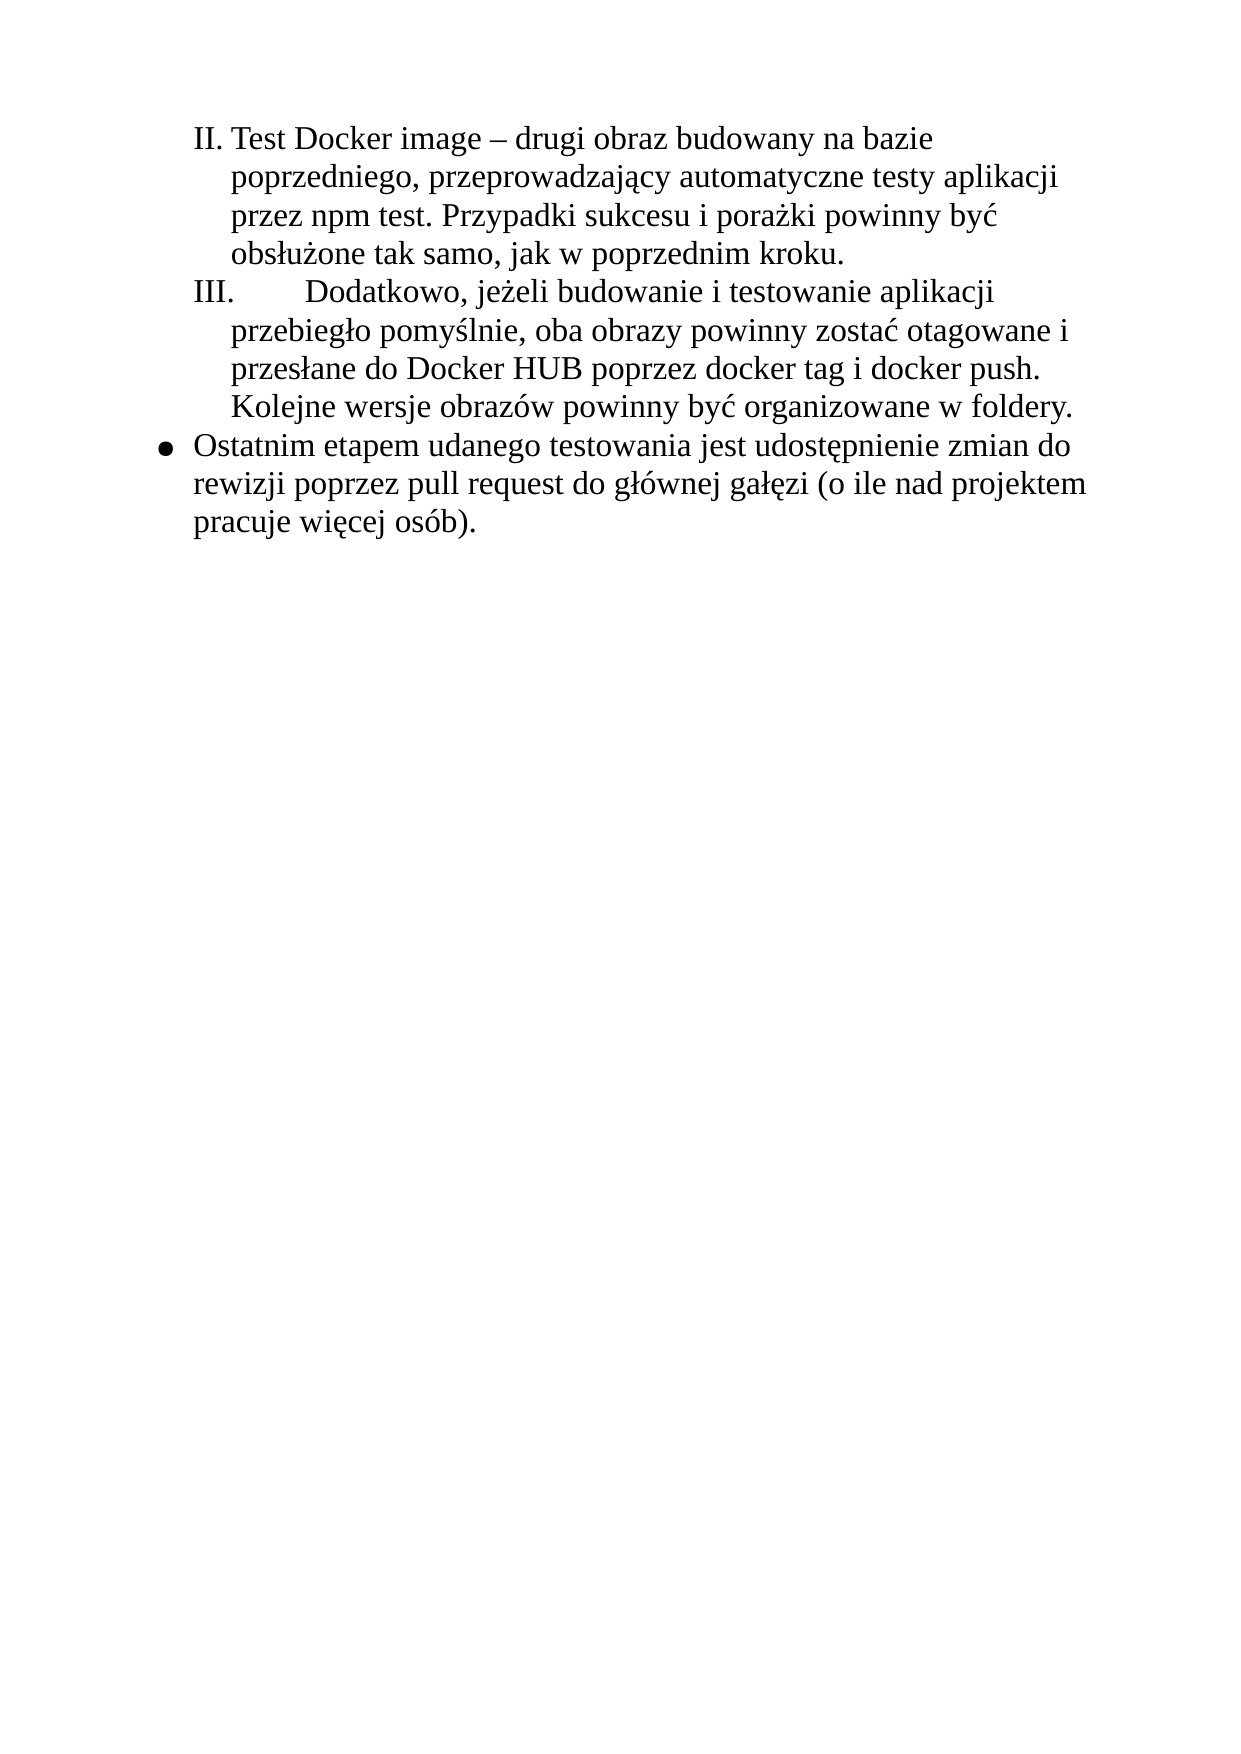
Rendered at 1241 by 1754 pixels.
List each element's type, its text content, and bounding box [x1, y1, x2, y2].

list Test Docker image – drugi obraz budowany na bazie poprzedniego, przeprowadzający automatyczne testy aplikacji przez npm test. Przypadki sukcesu i porażki powinny być obsłużone tak samo, jak w poprzednim kroku. [193, 118, 1122, 271]
list Ostatnim etapem udanego testowania jest udostępnienie zmian do rewizji poprzez pull request do głównej gałęzi (o ile nad projektem pracuje więcej osób). [156, 425, 1122, 540]
list Dodatkowo, jeżeli budowanie i testowanie aplikacji przebiegło pomyślnie, oba obrazy powinny zostać otagowane i przesłane do Docker HUB poprzez docker tag i docker push. Kolejne wersje obrazów powinny być organizowane w foldery. [193, 271, 1122, 425]
